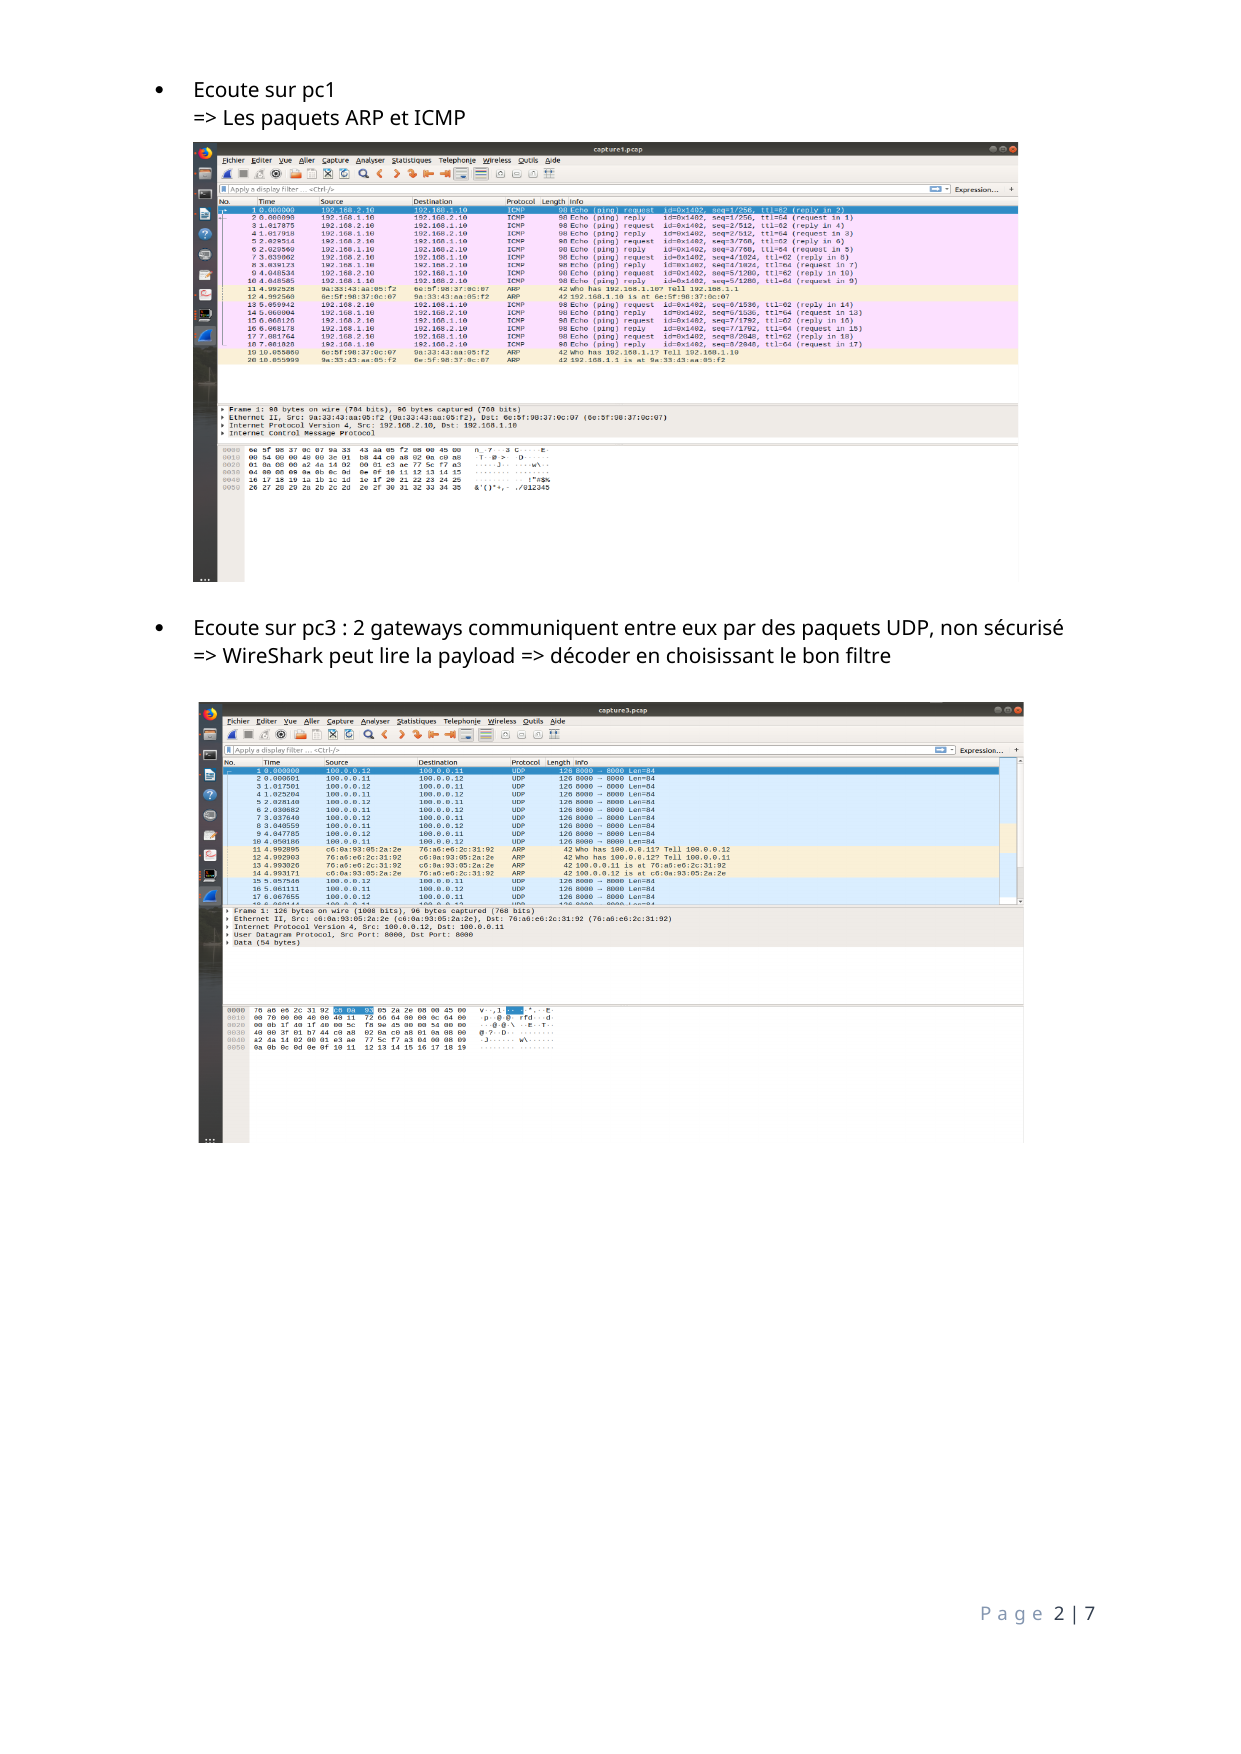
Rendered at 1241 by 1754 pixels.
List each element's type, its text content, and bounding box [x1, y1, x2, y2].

list Ecoute sur pc1 => Les paquets ARP et ICMP [156, 75, 1122, 582]
list Ecoute sur pc3 : 2 gateways communiquent entre eux par des paquets UDP, non sécurisé => WireShark peut lire la payload => décoder en choisissant le bon filtre [156, 613, 1122, 1142]
